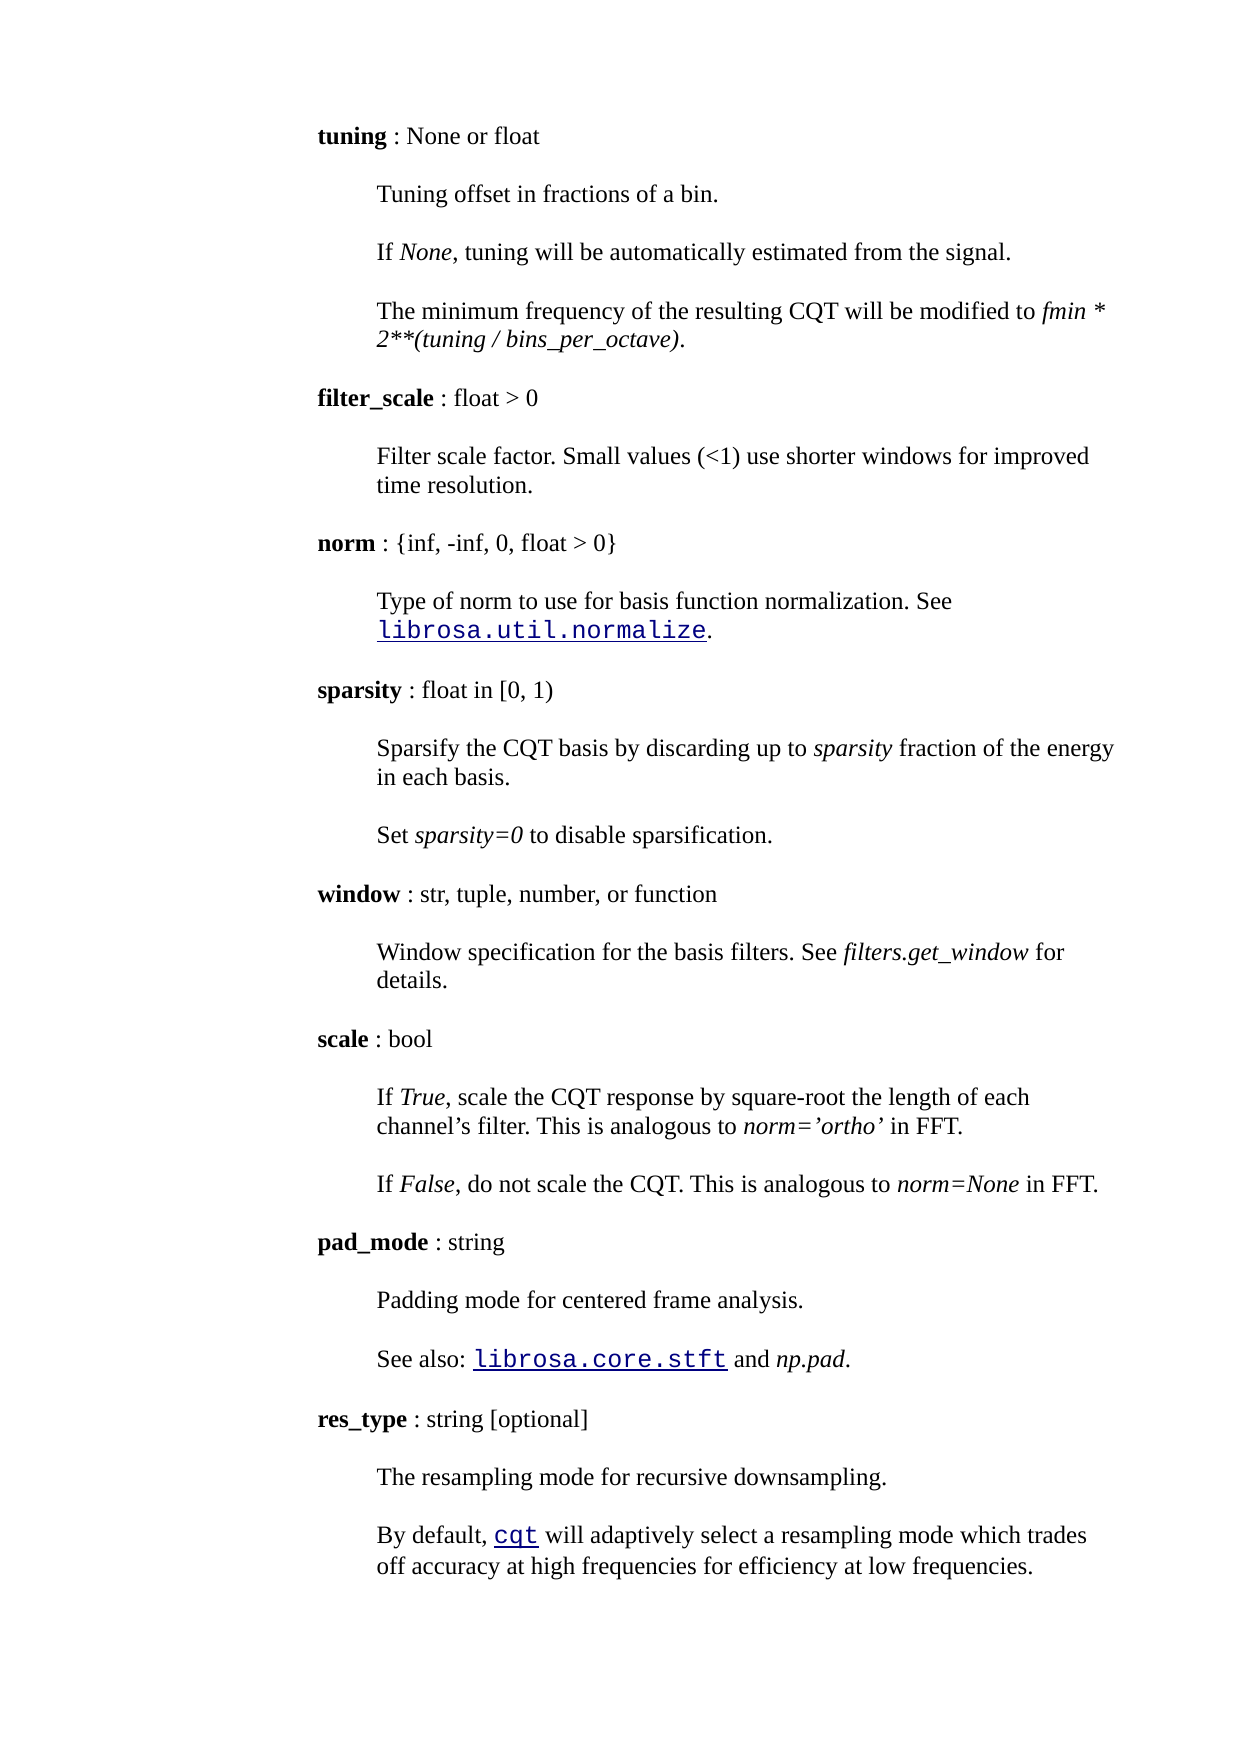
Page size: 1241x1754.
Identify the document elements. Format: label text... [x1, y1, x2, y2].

table_header [177, 118, 314, 1612]
table_header tuning : None or float Tuning offset in fractions of a bin. If None, tuning will be automatically estimated from the signal. The minimum frequency of the resulting CQT will be modified to fmin * 2**(tuning / bins_per_octave). filter_scale : float > 0 Filter scale factor. Small values (<1) use shorter windows for improved time resolution. norm : {inf, -inf, 0, float > 0} Type of norm to use for basis function normalization. See librosa.util.normalize. sparsity : float in [0, 1) Sparsify the CQT basis by discarding up to sparsity fraction of the energy in each basis. Set sparsity=0 to disable sparsification. window : str, tuple, number, or function Window specification for the basis filters. See filters.get_window for details. scale : bool If True, scale the CQT response by square-root the length of each channel’s filter. This is analogous to norm=’ortho’ in FFT. If False, do not scale the CQT. This is analogous to norm=None in FFT. pad_mode : string Padding mode for centered frame analysis. See also: librosa.core.stft and np.pad. res_type : string [optional] The resampling mode for recursive downsampling. By default, cqt will adaptively select a resampling mode which trades off accuracy at high frequencies for efficiency at low frequencies. [314, 118, 1122, 1612]
